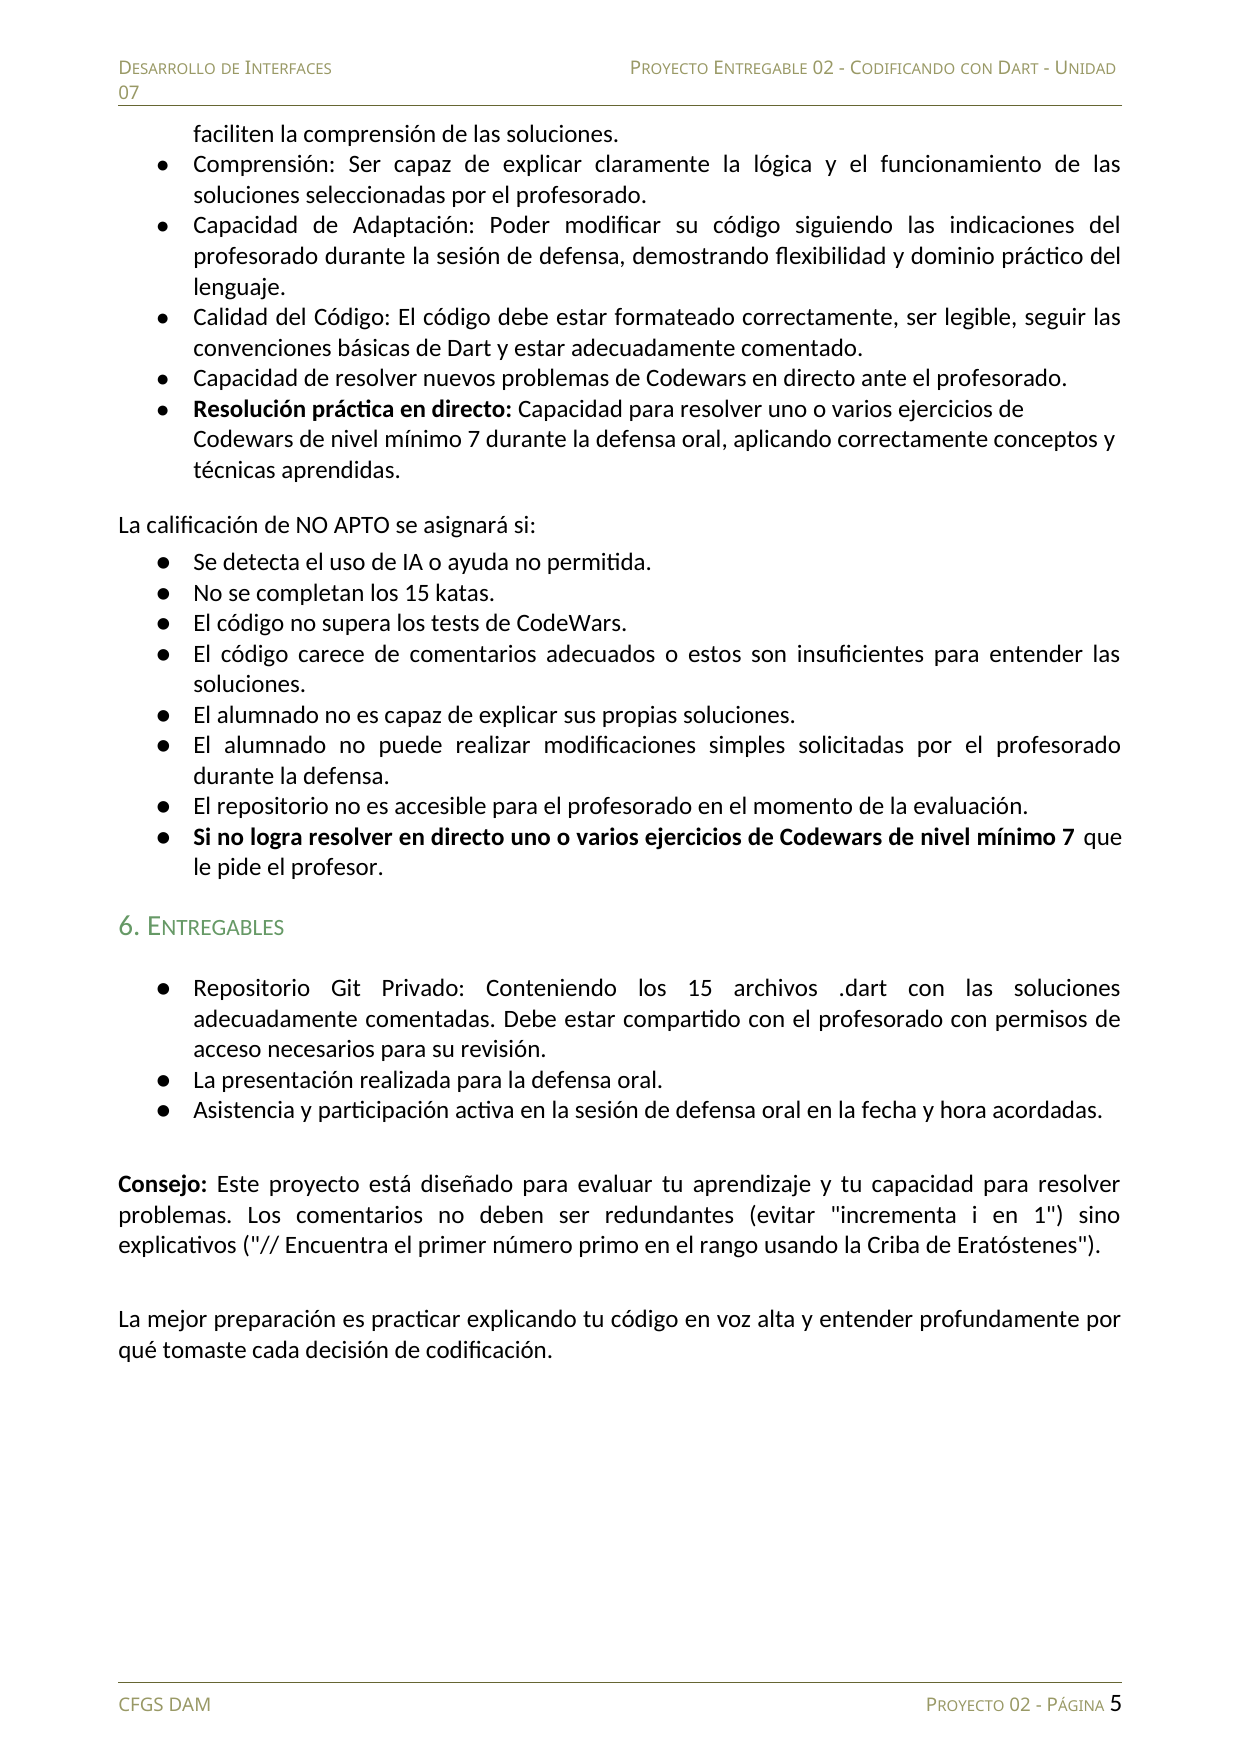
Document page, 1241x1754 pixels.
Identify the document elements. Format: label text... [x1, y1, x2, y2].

list faciliten la comprensión de las soluciones. [156, 118, 1122, 148]
list Se detecta el uso de IA o ayuda no permitida. [156, 546, 1122, 577]
text La mejor preparación es practicar explicando tu código en voz alta y entender profundamente por qué tomaste cada decisión de codificación. [118, 1303, 1122, 1364]
text La calificación de NO APTO se asignará si: [118, 509, 1122, 540]
list Calidad del Código: El código debe estar formateado correctamente, ser legible, seguir las convenciones básicas de Dart y estar adecuadamente comentado. [156, 301, 1122, 362]
list El código no supera los tests de CodeWars. [156, 607, 1122, 638]
list Resolución práctica en directo: Capacidad para resolver uno o varios ejercicios de Codewars de nivel mínimo 7 durante la defensa oral, aplicando correctamente conceptos y técnicas aprendidas. [156, 393, 1122, 484]
list Si no logra resolver en directo uno o varios ejercicios de Codewars de nivel mínimo 7 que le pide el profesor. [156, 821, 1122, 882]
list Repositorio Git Privado: Conteniendo los 15 archivos .dart con las soluciones adecuadamente comentadas. Debe estar compartido con el profesorado con permisos de acceso necesarios para su revisión. [156, 972, 1122, 1064]
list Asistencia y participación activa en la sesión de defensa oral en la fecha y hora acordadas. [156, 1094, 1122, 1125]
list La presentación realizada para la defensa oral. [156, 1064, 1122, 1094]
list Capacidad de Adaptación: Poder modificar su código siguiendo las indicaciones del profesorado durante la sesión de defensa, demostrando flexibilidad y dominio práctico del lenguaje. [156, 209, 1122, 301]
list Comprensión: Ser capaz de explicar claramente la lógica y el funcionamiento de las soluciones seleccionadas por el profesorado. [156, 148, 1122, 209]
list El alumnado no puede realizar modificaciones simples solicitadas por el profesorado durante la defensa. [156, 729, 1122, 790]
list El código carece de comentarios adecuados o estos son insuficientes para entender las soluciones. [156, 638, 1122, 699]
list El repositorio no es accesible para el profesorado en el momento de la evaluación. [156, 790, 1122, 821]
list Capacidad de resolver nuevos problemas de Codewars en directo ante el profesorado. [156, 362, 1122, 393]
list El alumnado no es capaz de explicar sus propias soluciones. [156, 699, 1122, 729]
text Consejo: Este proyecto está diseñado para evaluar tu aprendizaje y tu capacidad para resolver problemas. Los comentarios no deben ser redundantes (evitar "incrementa i en 1") sino explicativos ("// Encuentra el primer número primo en el rango usando la Criba de Eratóstenes"). [118, 1168, 1122, 1260]
subtitle 6. Entregables [118, 907, 1122, 942]
list No se completan los 15 katas. [156, 577, 1122, 607]
